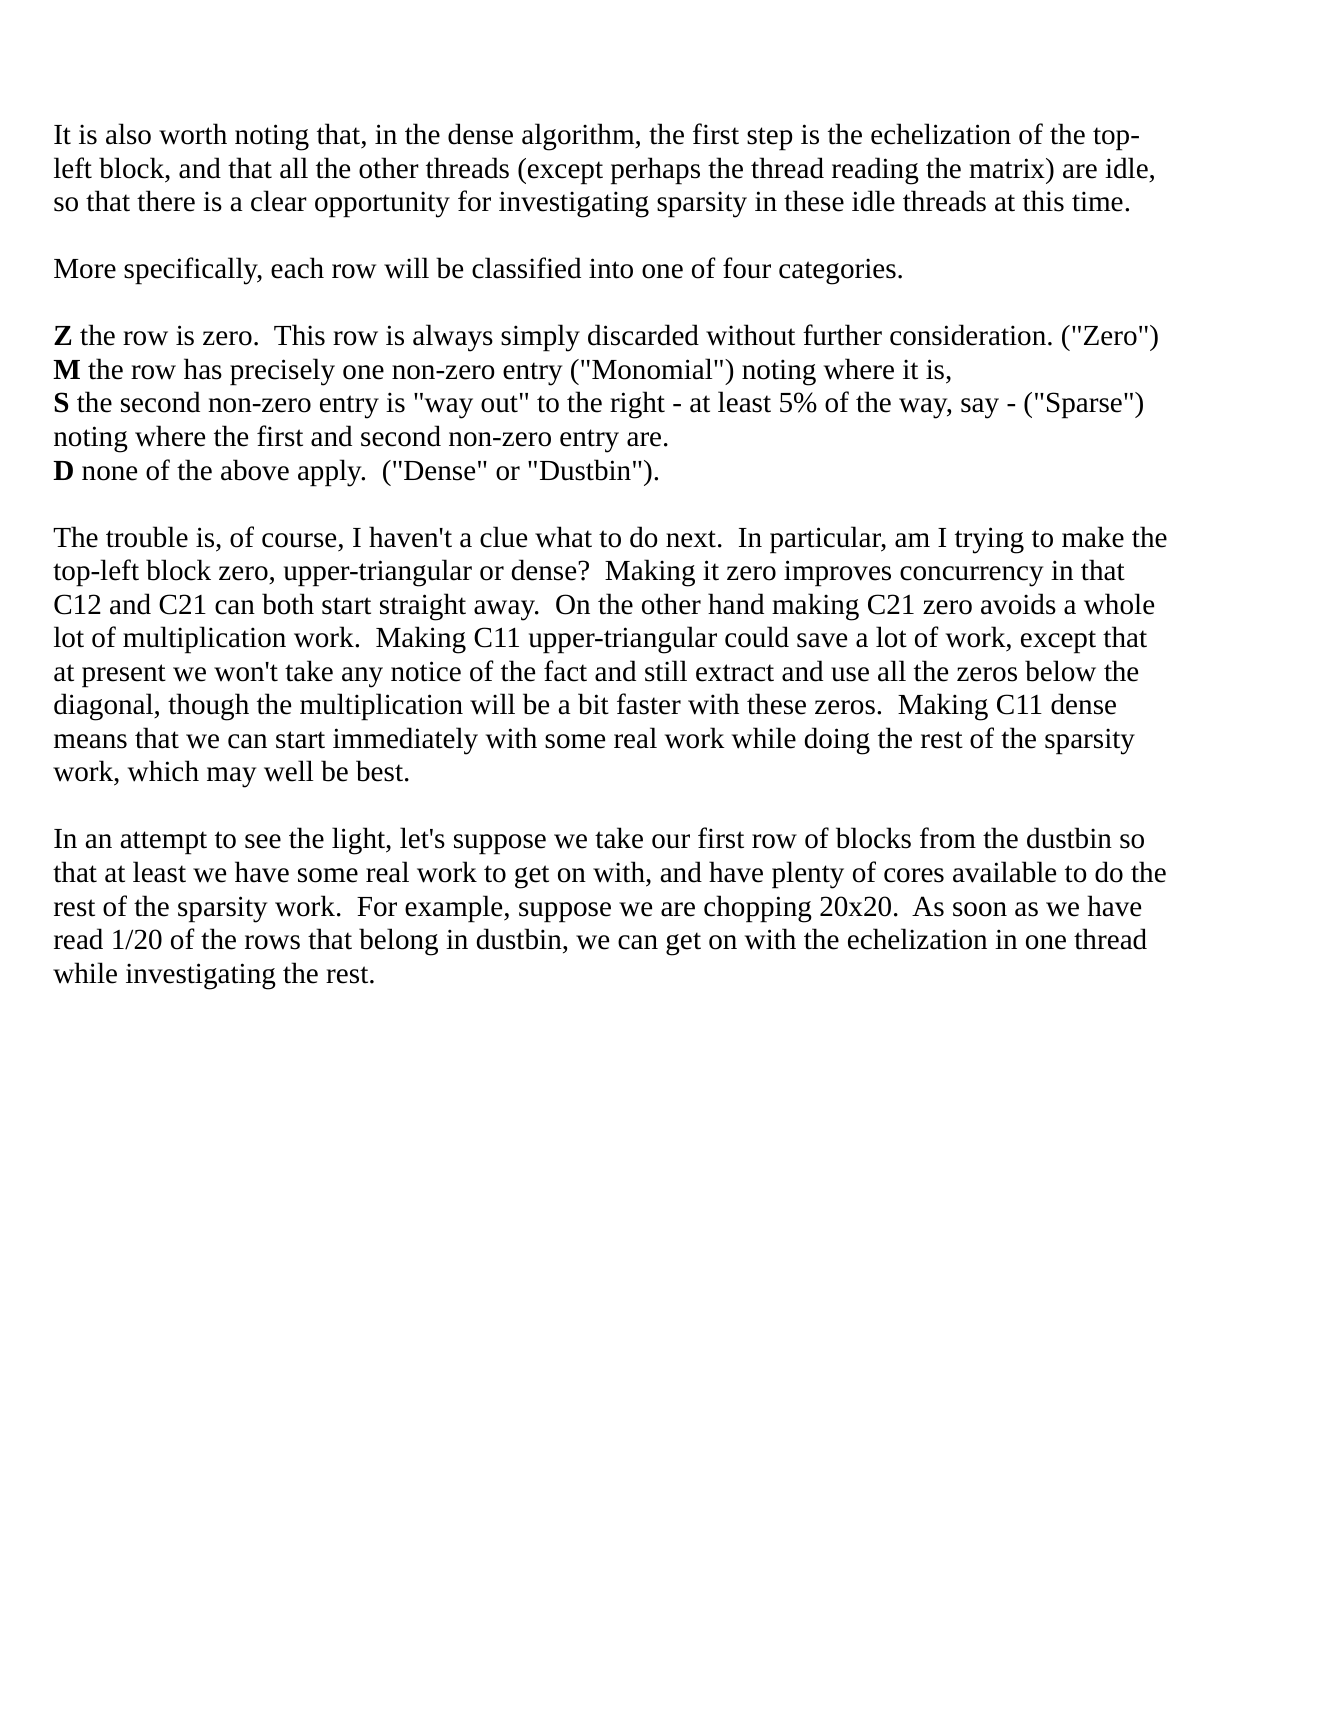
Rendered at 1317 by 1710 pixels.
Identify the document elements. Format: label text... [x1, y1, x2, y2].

text S the second non-zero entry is "way out" to the right - at least 5% of the way, say - ("Sparse") noting where the first and second non-zero entry are. [53, 386, 1174, 453]
text In an attempt to see the light, let's suppose we take our first row of blocks from the dustbin so that at least we have some real work to get on with, and have plenty of cores available to do the rest of the sparsity work. For example, suppose we are chopping 20x20. As soon as we have read 1/20 of the rows that belong in dustbin, we can get on with the echelization in one thread while investigating the rest. [53, 822, 1174, 989]
text More specifically, each row will be classified into one of four categories. [53, 251, 1174, 285]
text M the row has precisely one non-zero entry ("Monomial") noting where it is, [53, 352, 1174, 386]
text The trouble is, of course, I haven't a clue what to do next. In particular, am I trying to make the top-left block zero, upper-triangular or dense? Making it zero improves concurrency in that C12 and C21 can both start straight away. On the other hand making C21 zero avoids a whole lot of multiplication work. Making C11 upper-triangular could save a lot of work, except that at present we won't take any notice of the fact and still extract and use all the zeros below the diagonal, though the multiplication will be a bit faster with these zeros. Making C11 dense means that we can start immediately with some real work while doing the rest of the sparsity work, which may well be best. [53, 520, 1174, 788]
text Z the row is zero. This row is always simply discarded without further consideration. ("Zero") [53, 318, 1174, 352]
text It is also worth noting that, in the dense algorithm, the first step is the echelization of the top-left block, and that all the other threads (except perhaps the thread reading the matrix) are idle, so that there is a clear opportunity for investigating sparsity in these idle threads at this time. [53, 117, 1174, 218]
text D none of the above apply. ("Dense" or "Dustbin"). [53, 453, 1174, 486]
